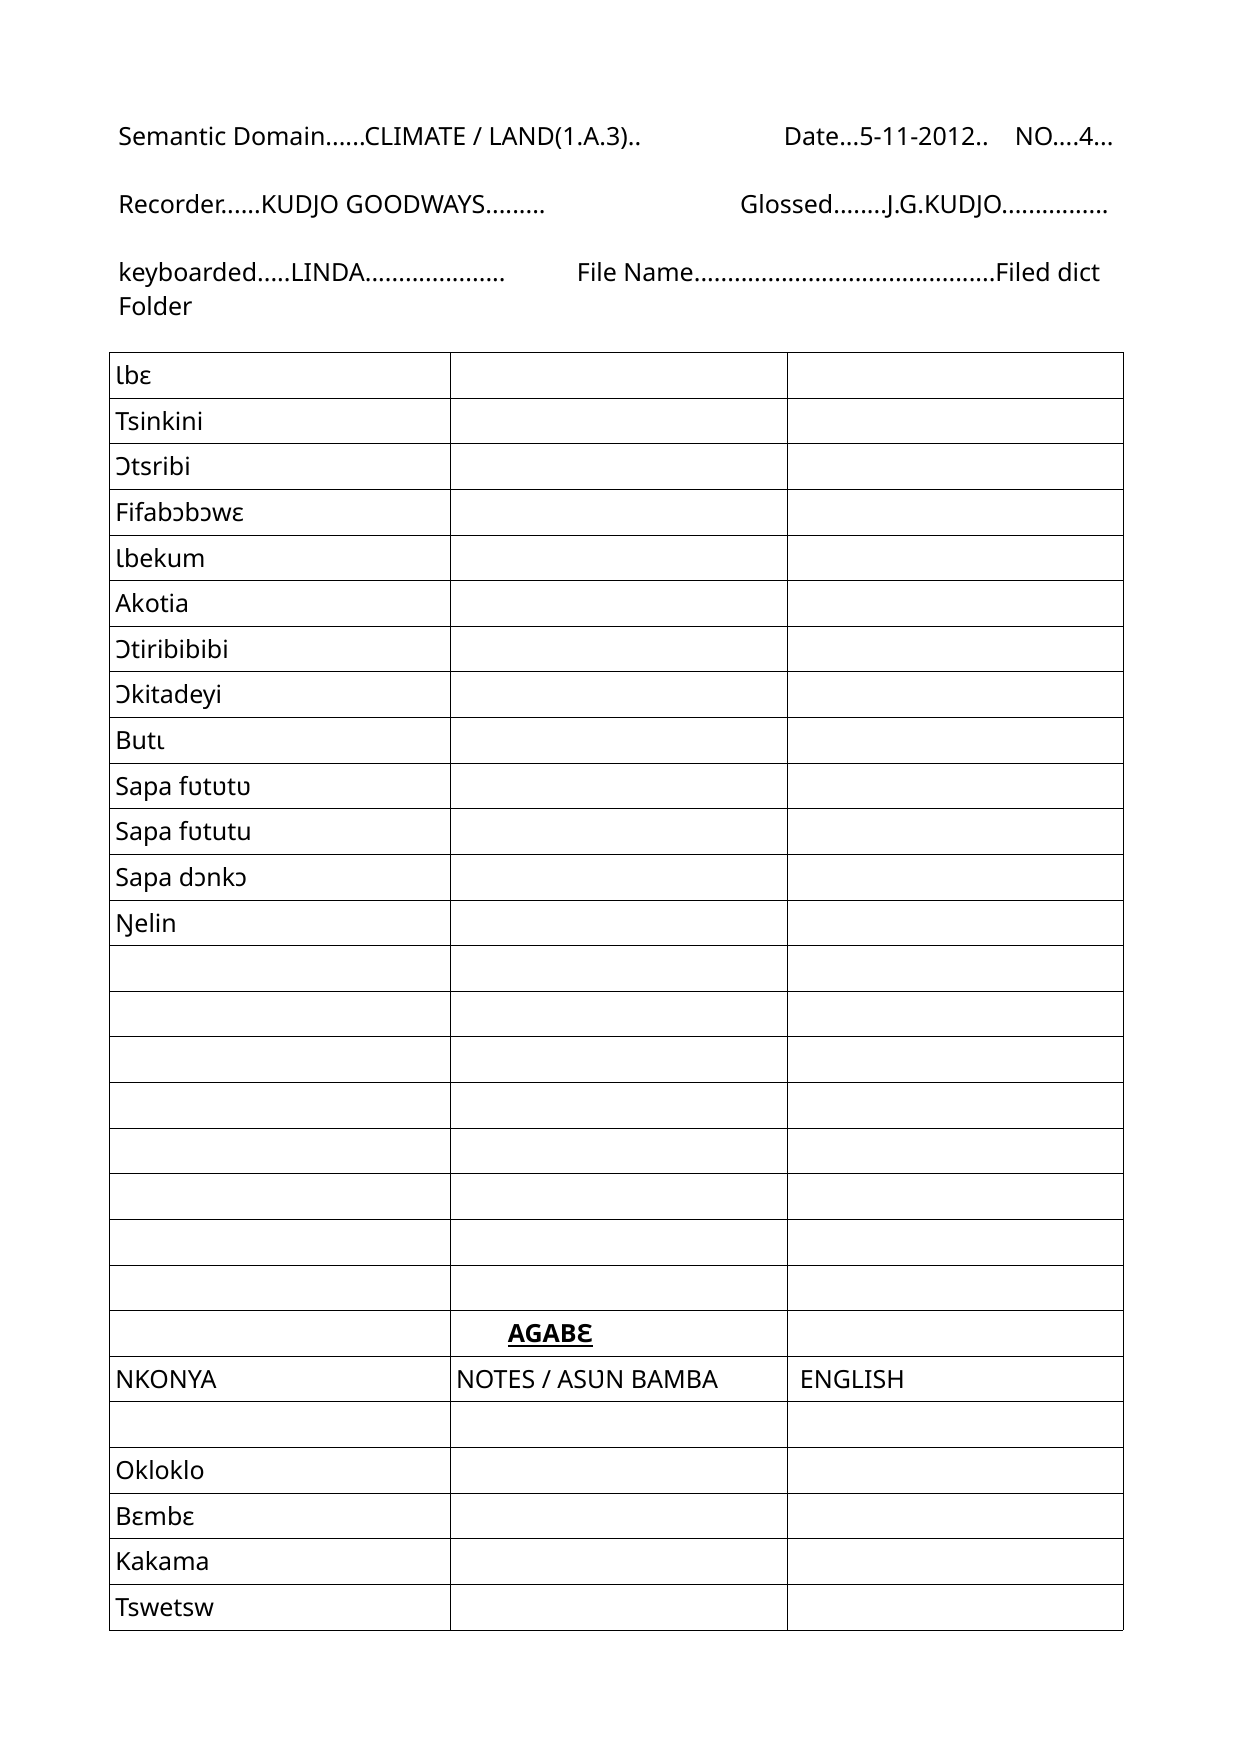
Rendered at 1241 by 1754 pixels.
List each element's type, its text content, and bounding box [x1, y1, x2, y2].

table_cell [788, 581, 1123, 626]
table_cell [788, 1266, 1123, 1310]
table_cell ENGLISH [788, 1357, 1123, 1401]
table_cell NOTES / ASƲN BAMBA [451, 1357, 787, 1401]
table_cell Sapa fʋtʋtʋ [110, 764, 450, 808]
table_cell AGABƐ [451, 1311, 787, 1356]
table_cell [451, 809, 787, 854]
table_cell [451, 536, 787, 580]
table_cell [788, 444, 1123, 489]
table_cell [451, 992, 787, 1036]
table_cell [451, 764, 787, 808]
table_cell [788, 809, 1123, 854]
table_cell [110, 992, 450, 1036]
table_cell [451, 490, 787, 534]
table_cell [451, 1585, 787, 1629]
table_cell Bɛmbɛ [110, 1494, 450, 1538]
table_cell Tswetsw [110, 1585, 450, 1629]
table_cell [110, 1174, 450, 1219]
table_cell [451, 901, 787, 945]
table_cell [788, 718, 1123, 763]
table_cell [451, 1220, 787, 1264]
table_cell [110, 1037, 450, 1082]
table_cell [788, 490, 1123, 534]
table_cell [788, 1174, 1123, 1219]
table_cell [788, 1311, 1123, 1356]
table_cell [788, 536, 1123, 580]
table_cell Kakama [110, 1539, 450, 1584]
table_cell Sapa fʋtutu [110, 809, 450, 854]
table_cell Okloklo [110, 1448, 450, 1493]
table_cell Sapa dɔnkɔ [110, 855, 450, 899]
table_cell [451, 444, 787, 489]
table_cell [451, 1129, 787, 1173]
table_cell Tsinkini [110, 399, 450, 443]
table_cell [788, 1129, 1123, 1173]
table_cell [788, 353, 1123, 398]
table_cell [788, 1037, 1123, 1082]
table_cell Ɔtsribi [110, 444, 450, 489]
table_cell [788, 1448, 1123, 1493]
table_cell [451, 627, 787, 671]
table_cell Butɩ [110, 718, 450, 763]
table_cell [110, 1266, 450, 1310]
table_cell [451, 1539, 787, 1584]
table_cell Fifabɔbɔwɛ [110, 490, 450, 534]
table_cell [451, 946, 787, 991]
table_cell [451, 855, 787, 899]
table_cell [788, 672, 1123, 717]
table_cell Ŋelin [110, 901, 450, 945]
table_cell [788, 1494, 1123, 1538]
table_cell [451, 399, 787, 443]
table_cell [788, 627, 1123, 671]
table_cell [451, 1266, 787, 1310]
table_cell [788, 992, 1123, 1036]
table_cell [788, 855, 1123, 899]
table_cell [110, 1083, 450, 1128]
table_cell [788, 1539, 1123, 1584]
table_cell Ɩbɛ [110, 353, 450, 398]
table_cell [110, 946, 450, 991]
table_cell Ɩbekum [110, 536, 450, 580]
table_cell [788, 764, 1123, 808]
table_cell NKONYA [110, 1357, 450, 1401]
table_cell [788, 946, 1123, 991]
table_cell [451, 718, 787, 763]
table_cell [788, 1220, 1123, 1264]
table_cell [110, 1220, 450, 1264]
table_cell Ɔtiribibibi [110, 627, 450, 671]
table_cell [451, 1037, 787, 1082]
table_cell [110, 1129, 450, 1173]
table_cell [451, 1083, 787, 1128]
table_cell [788, 1402, 1123, 1447]
table_cell [451, 1174, 787, 1219]
table_cell [788, 901, 1123, 945]
table_cell [788, 399, 1123, 443]
table_cell [451, 581, 787, 626]
table_cell Ɔkitadeyi [110, 672, 450, 717]
table_cell [110, 1311, 450, 1356]
table_cell [451, 1448, 787, 1493]
table_cell [788, 1585, 1123, 1629]
table_cell [451, 1402, 787, 1447]
table_cell [788, 1083, 1123, 1128]
table_cell [451, 1494, 787, 1538]
table_cell [110, 1402, 450, 1447]
table_cell Akotia [110, 581, 450, 626]
table_cell [451, 353, 787, 398]
table_cell [451, 672, 787, 717]
